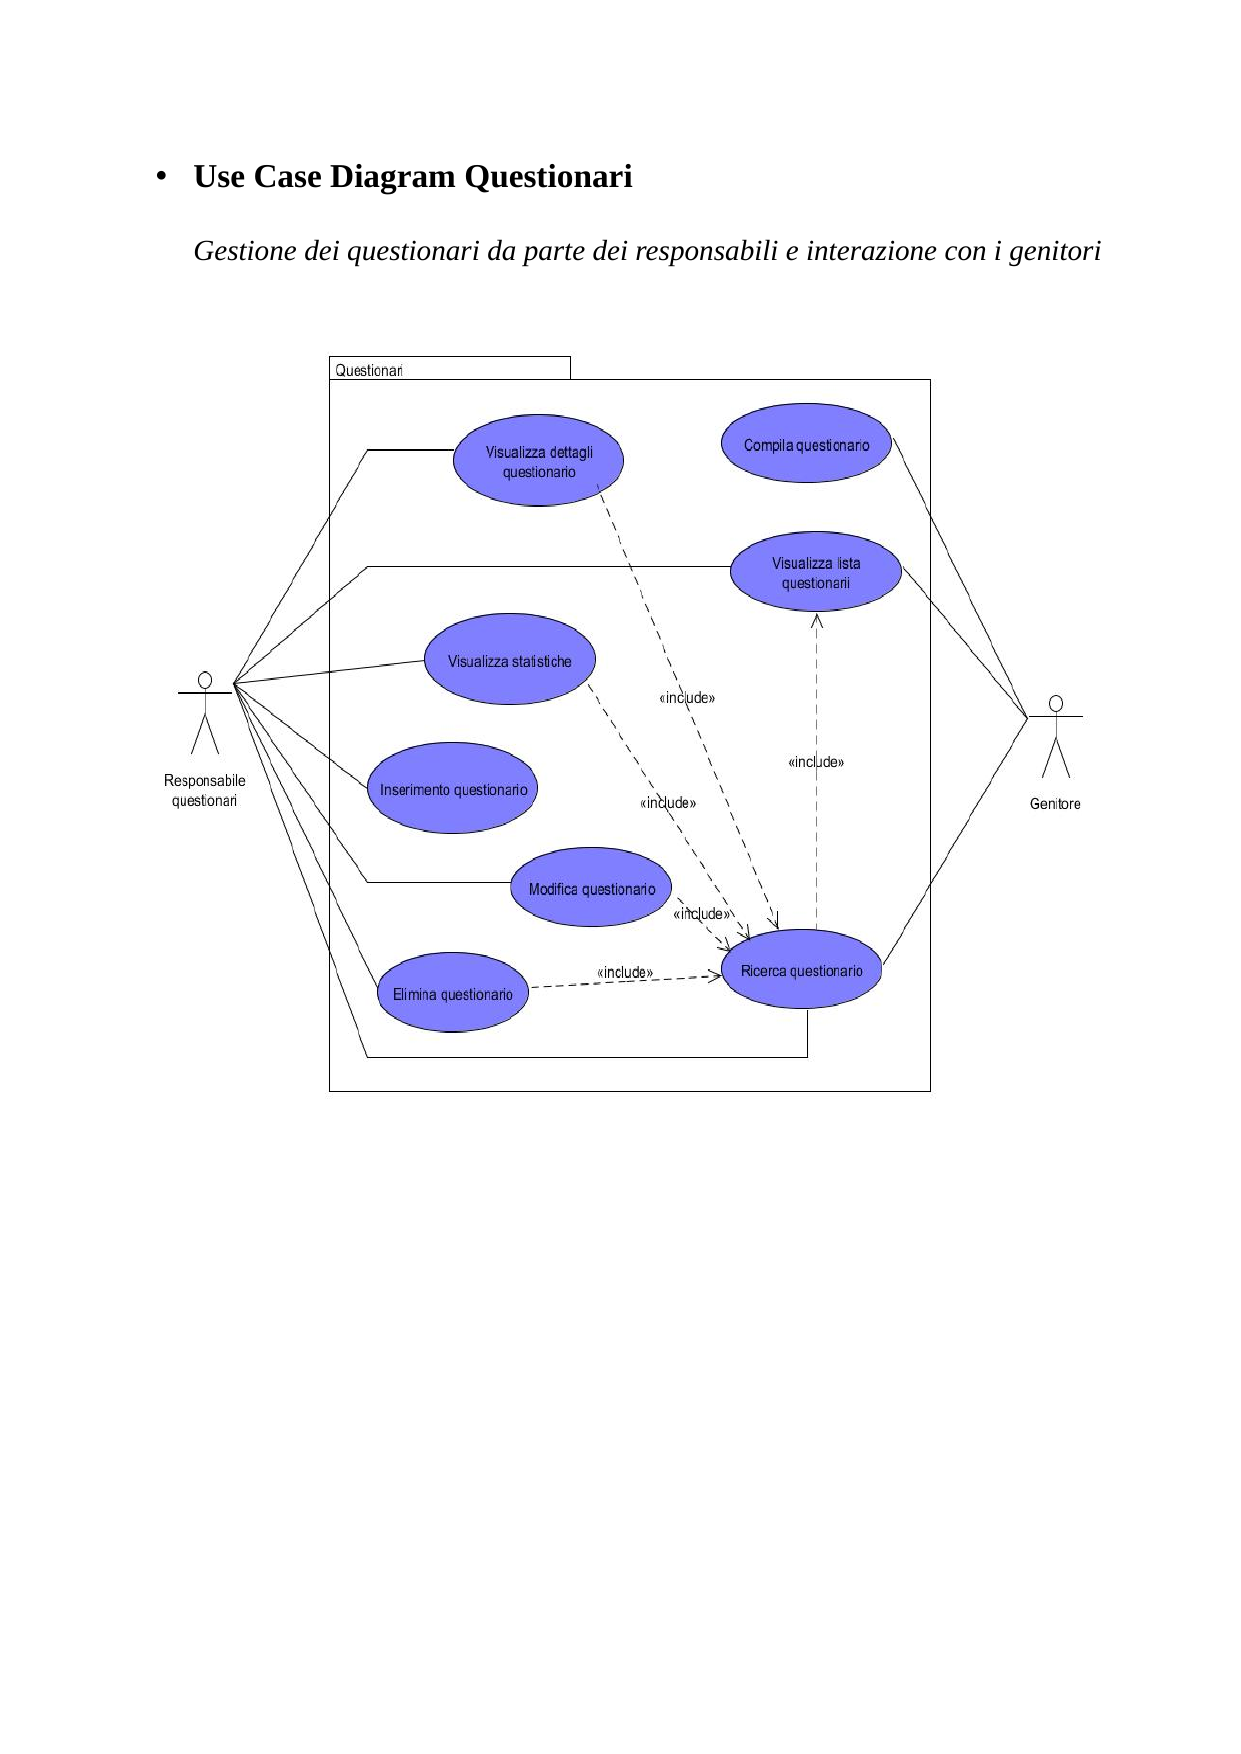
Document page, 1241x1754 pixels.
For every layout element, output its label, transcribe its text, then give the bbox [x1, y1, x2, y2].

list Use Case Diagram Questionari [156, 156, 1122, 195]
picture [118, 333, 1122, 1116]
list Gestione dei questionari da parte dei responsabili e interazione con i genitori [156, 233, 1122, 267]
